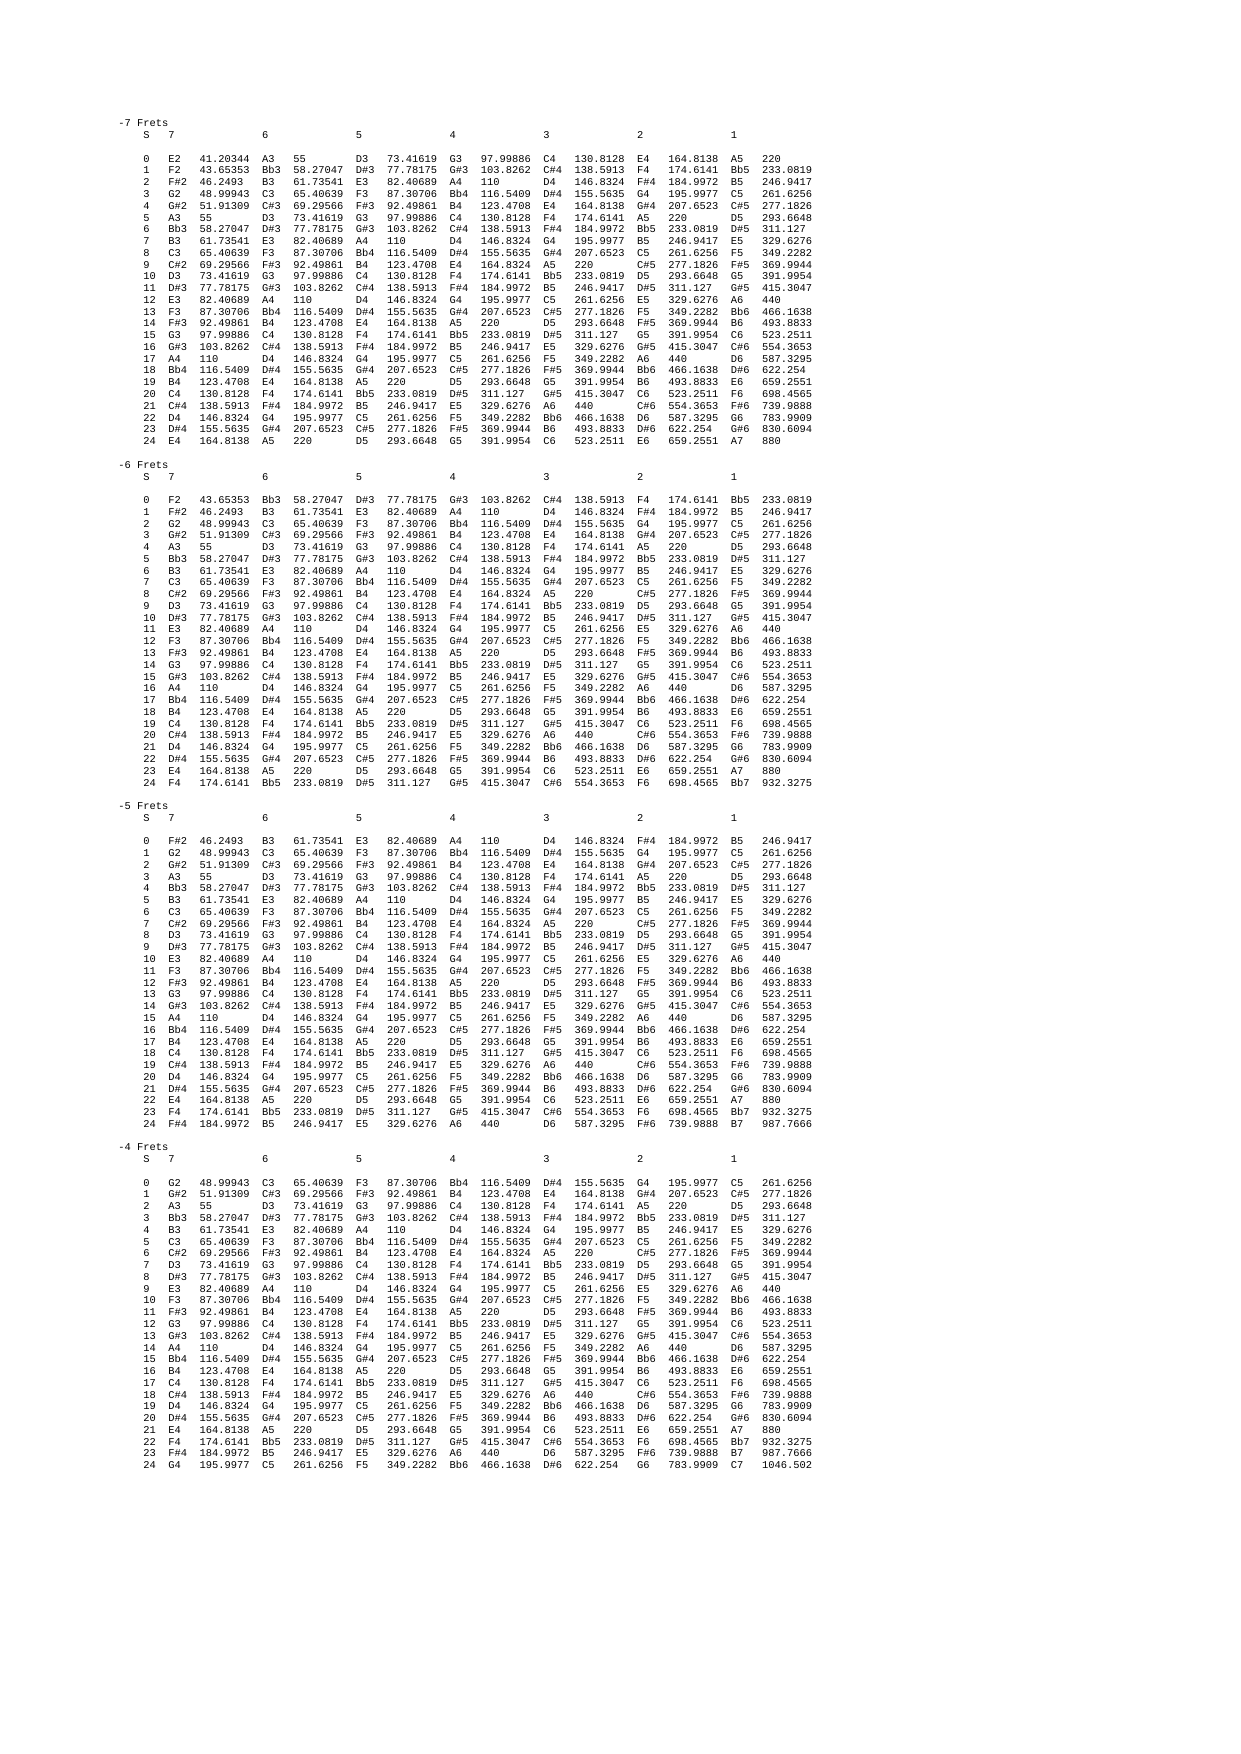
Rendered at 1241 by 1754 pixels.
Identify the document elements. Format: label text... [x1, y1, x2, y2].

text 4 A3 55 D3 73.41619 G3 97.99886 C4 130.8128 F4 174.6141 A5 220 D5 293.6648 [118, 542, 1122, 554]
text 16 Bb4 116.5409 D#4 155.5635 G#4 207.6523 C#5 277.1826 F#5 369.9944 Bb6 466.1638 D#6 622.254 [118, 1024, 1122, 1036]
text 9 C#2 69.29566 F#3 92.49861 B4 123.4708 E4 164.8324 A5 220 C#5 277.1826 F#5 369.9944 [118, 259, 1122, 271]
text 10 D#3 77.78175 G#3 103.8262 C#4 138.5913 F#4 184.9972 B5 246.9417 D#5 311.127 G#5 415.3047 [118, 612, 1122, 624]
text 22 E4 164.8138 A5 220 D5 293.6648 G5 391.9954 C6 523.2511 E6 659.2551 A7 880 [118, 1095, 1122, 1107]
text 10 D3 73.41619 G3 97.99886 C4 130.8128 F4 174.6141 Bb5 233.0819 D5 293.6648 G5 391.9954 [118, 271, 1122, 283]
text 17 B4 123.4708 E4 164.8138 A5 220 D5 293.6648 G5 391.9954 B6 493.8833 E6 659.2551 [118, 1036, 1122, 1048]
text 19 D4 146.8324 G4 195.9977 C5 261.6256 F5 349.2282 Bb6 466.1638 D6 587.3295 G6 783.9909 [118, 1401, 1122, 1413]
text 9 D3 73.41619 G3 97.99886 C4 130.8128 F4 174.6141 Bb5 233.0819 D5 293.6648 G5 391.9954 [118, 601, 1122, 612]
text 4 B3 61.73541 E3 82.40689 A4 110 D4 146.8324 G4 195.9977 B5 246.9417 E5 329.6276 [118, 1224, 1122, 1236]
text 15 Bb4 116.5409 D#4 155.5635 G#4 207.6523 C#5 277.1826 F#5 369.9944 Bb6 466.1638 D#6 622.254 [118, 1354, 1122, 1366]
text S 7 6 5 4 3 2 1 [118, 471, 1122, 483]
text 24 F#4 184.9972 B5 246.9417 E5 329.6276 A6 440 D6 587.3295 F#6 739.9888 B7 987.7666 [118, 1119, 1122, 1130]
text 6 C3 65.40639 F3 87.30706 Bb4 116.5409 D#4 155.5635 G#4 207.6523 C5 261.6256 F5 349.2282 [118, 907, 1122, 918]
text 7 B3 61.73541 E3 82.40689 A4 110 D4 146.8324 G4 195.9977 B5 246.9417 E5 329.6276 [118, 236, 1122, 248]
text 10 E3 82.40689 A4 110 D4 146.8324 G4 195.9977 C5 261.6256 E5 329.6276 A6 440 [118, 954, 1122, 966]
text -5 Frets [118, 801, 1122, 813]
text 1 F2 43.65353 Bb3 58.27047 D#3 77.78175 G#3 103.8262 C#4 138.5913 F4 174.6141 Bb5 233.0819 [118, 165, 1122, 177]
text 20 D4 146.8324 G4 195.9977 C5 261.6256 F5 349.2282 Bb6 466.1638 D6 587.3295 G6 783.9909 [118, 1072, 1122, 1083]
text 8 D3 73.41619 G3 97.99886 C4 130.8128 F4 174.6141 Bb5 233.0819 D5 293.6648 G5 391.9954 [118, 930, 1122, 942]
text 12 E3 82.40689 A4 110 D4 146.8324 G4 195.9977 C5 261.6256 E5 329.6276 A6 440 [118, 295, 1122, 306]
text 6 C#2 69.29566 F#3 92.49861 B4 123.4708 E4 164.8324 A5 220 C#5 277.1826 F#5 369.9944 [118, 1248, 1122, 1260]
text 14 G3 97.99886 C4 130.8128 F4 174.6141 Bb5 233.0819 D#5 311.127 G5 391.9954 C6 523.2511 [118, 659, 1122, 671]
text 8 C#2 69.29566 F#3 92.49861 B4 123.4708 E4 164.8324 A5 220 C#5 277.1826 F#5 369.9944 [118, 589, 1122, 601]
text 20 C#4 138.5913 F#4 184.9972 B5 246.9417 E5 329.6276 A6 440 C#6 554.3653 F#6 739.9888 [118, 730, 1122, 742]
text 1 F#2 46.2493 B3 61.73541 E3 82.40689 A4 110 D4 146.8324 F#4 184.9972 B5 246.9417 [118, 507, 1122, 518]
text 2 F#2 46.2493 B3 61.73541 E3 82.40689 A4 110 D4 146.8324 F#4 184.9972 B5 246.9417 [118, 177, 1122, 189]
text 2 A3 55 D3 73.41619 G3 97.99886 C4 130.8128 F4 174.6141 A5 220 D5 293.6648 [118, 1201, 1122, 1213]
text 6 Bb3 58.27047 D#3 77.78175 G#3 103.8262 C#4 138.5913 F#4 184.9972 Bb5 233.0819 D#5 311.127 [118, 224, 1122, 236]
text 22 D4 146.8324 G4 195.9977 C5 261.6256 F5 349.2282 Bb6 466.1638 D6 587.3295 G6 783.9909 [118, 412, 1122, 424]
text 21 D4 146.8324 G4 195.9977 C5 261.6256 F5 349.2282 Bb6 466.1638 D6 587.3295 G6 783.9909 [118, 742, 1122, 754]
text 21 D#4 155.5635 G#4 207.6523 C#5 277.1826 F#5 369.9944 B6 493.8833 D#6 622.254 G#6 830.6094 [118, 1083, 1122, 1095]
text 8 C3 65.40639 F3 87.30706 Bb4 116.5409 D#4 155.5635 G#4 207.6523 C5 261.6256 F5 349.2282 [118, 248, 1122, 259]
text 23 F4 174.6141 Bb5 233.0819 D#5 311.127 G#5 415.3047 C#6 554.3653 F6 698.4565 Bb7 932.3275 [118, 1107, 1122, 1119]
text -4 Frets [118, 1142, 1122, 1154]
text 0 G2 48.99943 C3 65.40639 F3 87.30706 Bb4 116.5409 D#4 155.5635 G4 195.9977 C5 261.6256 [118, 1177, 1122, 1189]
text S 7 6 5 4 3 2 1 [118, 1154, 1122, 1166]
text 11 D#3 77.78175 G#3 103.8262 C#4 138.5913 F#4 184.9972 B5 246.9417 D#5 311.127 G#5 415.3047 [118, 283, 1122, 295]
text 11 F3 87.30706 Bb4 116.5409 D#4 155.5635 G#4 207.6523 C#5 277.1826 F5 349.2282 Bb6 466.1638 [118, 966, 1122, 977]
text 18 Bb4 116.5409 D#4 155.5635 G#4 207.6523 C#5 277.1826 F#5 369.9944 Bb6 466.1638 D#6 622.254 [118, 365, 1122, 377]
text 3 A3 55 D3 73.41619 G3 97.99886 C4 130.8128 F4 174.6141 A5 220 D5 293.6648 [118, 871, 1122, 883]
text 1 G2 48.99943 C3 65.40639 F3 87.30706 Bb4 116.5409 D#4 155.5635 G4 195.9977 C5 261.6256 [118, 848, 1122, 860]
text 7 C#2 69.29566 F#3 92.49861 B4 123.4708 E4 164.8324 A5 220 C#5 277.1826 F#5 369.9944 [118, 918, 1122, 930]
text 15 A4 110 D4 146.8324 G4 195.9977 C5 261.6256 F5 349.2282 A6 440 D6 587.3295 [118, 1013, 1122, 1024]
text 5 A3 55 D3 73.41619 G3 97.99886 C4 130.8128 F4 174.6141 A5 220 D5 293.6648 [118, 212, 1122, 224]
text 2 G2 48.99943 C3 65.40639 F3 87.30706 Bb4 116.5409 D#4 155.5635 G4 195.9977 C5 261.6256 [118, 518, 1122, 530]
text 5 C3 65.40639 F3 87.30706 Bb4 116.5409 D#4 155.5635 G#4 207.6523 C5 261.6256 F5 349.2282 [118, 1236, 1122, 1248]
text S 7 6 5 4 3 2 1 [118, 813, 1122, 824]
text 22 D#4 155.5635 G#4 207.6523 C#5 277.1826 F#5 369.9944 B6 493.8833 D#6 622.254 G#6 830.6094 [118, 754, 1122, 766]
text 1 G#2 51.91309 C#3 69.29566 F#3 92.49861 B4 123.4708 E4 164.8138 G#4 207.6523 C#5 277.1826 [118, 1189, 1122, 1201]
text 17 Bb4 116.5409 D#4 155.5635 G#4 207.6523 C#5 277.1826 F#5 369.9944 Bb6 466.1638 D#6 622.254 [118, 695, 1122, 707]
text 13 F3 87.30706 Bb4 116.5409 D#4 155.5635 G#4 207.6523 C#5 277.1826 F5 349.2282 Bb6 466.1638 [118, 306, 1122, 318]
text 20 C4 130.8128 F4 174.6141 Bb5 233.0819 D#5 311.127 G#5 415.3047 C6 523.2511 F6 698.4565 [118, 389, 1122, 401]
text 4 Bb3 58.27047 D#3 77.78175 G#3 103.8262 C#4 138.5913 F#4 184.9972 Bb5 233.0819 D#5 311.127 [118, 883, 1122, 895]
text 12 F#3 92.49861 B4 123.4708 E4 164.8138 A5 220 D5 293.6648 F#5 369.9944 B6 493.8833 [118, 977, 1122, 989]
text 11 F#3 92.49861 B4 123.4708 E4 164.8138 A5 220 D5 293.6648 F#5 369.9944 B6 493.8833 [118, 1307, 1122, 1319]
text 8 D#3 77.78175 G#3 103.8262 C#4 138.5913 F#4 184.9972 B5 246.9417 D#5 311.127 G#5 415.3047 [118, 1272, 1122, 1283]
text 21 E4 164.8138 A5 220 D5 293.6648 G5 391.9954 C6 523.2511 E6 659.2551 A7 880 [118, 1425, 1122, 1436]
text 17 C4 130.8128 F4 174.6141 Bb5 233.0819 D#5 311.127 G#5 415.3047 C6 523.2511 F6 698.4565 [118, 1378, 1122, 1389]
text 9 D#3 77.78175 G#3 103.8262 C#4 138.5913 F#4 184.9972 B5 246.9417 D#5 311.127 G#5 415.3047 [118, 942, 1122, 954]
text 13 F#3 92.49861 B4 123.4708 E4 164.8138 A5 220 D5 293.6648 F#5 369.9944 B6 493.8833 [118, 648, 1122, 659]
text 13 G3 97.99886 C4 130.8128 F4 174.6141 Bb5 233.0819 D#5 311.127 G5 391.9954 C6 523.2511 [118, 989, 1122, 1001]
text 19 C#4 138.5913 F#4 184.9972 B5 246.9417 E5 329.6276 A6 440 C#6 554.3653 F#6 739.9888 [118, 1060, 1122, 1072]
text 0 F#2 46.2493 B3 61.73541 E3 82.40689 A4 110 D4 146.8324 F#4 184.9972 B5 246.9417 [118, 836, 1122, 848]
text 0 E2 41.20344 A3 55 D3 73.41619 G3 97.99886 C4 130.8128 E4 164.8138 A5 220 [118, 153, 1122, 165]
text 18 B4 123.4708 E4 164.8138 A5 220 D5 293.6648 G5 391.9954 B6 493.8833 E6 659.2551 [118, 707, 1122, 718]
text 12 F3 87.30706 Bb4 116.5409 D#4 155.5635 G#4 207.6523 C#5 277.1826 F5 349.2282 Bb6 466.1638 [118, 636, 1122, 648]
text -7 Frets [118, 118, 1122, 130]
text 14 F#3 92.49861 B4 123.4708 E4 164.8138 A5 220 D5 293.6648 F#5 369.9944 B6 493.8833 [118, 318, 1122, 330]
text 3 G2 48.99943 C3 65.40639 F3 87.30706 Bb4 116.5409 D#4 155.5635 G4 195.9977 C5 261.6256 [118, 189, 1122, 201]
text 9 E3 82.40689 A4 110 D4 146.8324 G4 195.9977 C5 261.6256 E5 329.6276 A6 440 [118, 1283, 1122, 1295]
text 22 F4 174.6141 Bb5 233.0819 D#5 311.127 G#5 415.3047 C#6 554.3653 F6 698.4565 Bb7 932.3275 [118, 1436, 1122, 1448]
text 19 C4 130.8128 F4 174.6141 Bb5 233.0819 D#5 311.127 G#5 415.3047 C6 523.2511 F6 698.4565 [118, 718, 1122, 730]
text 16 G#3 103.8262 C#4 138.5913 F#4 184.9972 B5 246.9417 E5 329.6276 G#5 415.3047 C#6 554.3653 [118, 342, 1122, 353]
text 11 E3 82.40689 A4 110 D4 146.8324 G4 195.9977 C5 261.6256 E5 329.6276 A6 440 [118, 624, 1122, 636]
text 0 F2 43.65353 Bb3 58.27047 D#3 77.78175 G#3 103.8262 C#4 138.5913 F4 174.6141 Bb5 233.0819 [118, 495, 1122, 507]
text 12 G3 97.99886 C4 130.8128 F4 174.6141 Bb5 233.0819 D#5 311.127 G5 391.9954 C6 523.2511 [118, 1319, 1122, 1331]
text 4 G#2 51.91309 C#3 69.29566 F#3 92.49861 B4 123.4708 E4 164.8138 G#4 207.6523 C#5 277.1826 [118, 201, 1122, 212]
text 15 G3 97.99886 C4 130.8128 F4 174.6141 Bb5 233.0819 D#5 311.127 G5 391.9954 C6 523.2511 [118, 330, 1122, 342]
text 23 E4 164.8138 A5 220 D5 293.6648 G5 391.9954 C6 523.2511 E6 659.2551 A7 880 [118, 766, 1122, 777]
text 19 B4 123.4708 E4 164.8138 A5 220 D5 293.6648 G5 391.9954 B6 493.8833 E6 659.2551 [118, 377, 1122, 389]
text 5 B3 61.73541 E3 82.40689 A4 110 D4 146.8324 G4 195.9977 B5 246.9417 E5 329.6276 [118, 895, 1122, 907]
text 17 A4 110 D4 146.8324 G4 195.9977 C5 261.6256 F5 349.2282 A6 440 D6 587.3295 [118, 353, 1122, 365]
text -6 Frets [118, 459, 1122, 471]
text 24 G4 195.9977 C5 261.6256 F5 349.2282 Bb6 466.1638 D#6 622.254 G6 783.9909 C7 1046.502 [118, 1460, 1122, 1472]
text 7 C3 65.40639 F3 87.30706 Bb4 116.5409 D#4 155.5635 G#4 207.6523 C5 261.6256 F5 349.2282 [118, 577, 1122, 589]
text 10 F3 87.30706 Bb4 116.5409 D#4 155.5635 G#4 207.6523 C#5 277.1826 F5 349.2282 Bb6 466.1638 [118, 1295, 1122, 1307]
text 13 G#3 103.8262 C#4 138.5913 F#4 184.9972 B5 246.9417 E5 329.6276 G#5 415.3047 C#6 554.3653 [118, 1331, 1122, 1342]
text 24 F4 174.6141 Bb5 233.0819 D#5 311.127 G#5 415.3047 C#6 554.3653 F6 698.4565 Bb7 932.3275 [118, 777, 1122, 789]
text 18 C4 130.8128 F4 174.6141 Bb5 233.0819 D#5 311.127 G#5 415.3047 C6 523.2511 F6 698.4565 [118, 1048, 1122, 1060]
text 7 D3 73.41619 G3 97.99886 C4 130.8128 F4 174.6141 Bb5 233.0819 D5 293.6648 G5 391.9954 [118, 1260, 1122, 1272]
text 5 Bb3 58.27047 D#3 77.78175 G#3 103.8262 C#4 138.5913 F#4 184.9972 Bb5 233.0819 D#5 311.127 [118, 554, 1122, 565]
text 14 A4 110 D4 146.8324 G4 195.9977 C5 261.6256 F5 349.2282 A6 440 D6 587.3295 [118, 1342, 1122, 1354]
text 3 Bb3 58.27047 D#3 77.78175 G#3 103.8262 C#4 138.5913 F#4 184.9972 Bb5 233.0819 D#5 311.127 [118, 1213, 1122, 1224]
text 2 G#2 51.91309 C#3 69.29566 F#3 92.49861 B4 123.4708 E4 164.8138 G#4 207.6523 C#5 277.1826 [118, 860, 1122, 871]
text 23 F#4 184.9972 B5 246.9417 E5 329.6276 A6 440 D6 587.3295 F#6 739.9888 B7 987.7666 [118, 1448, 1122, 1460]
text 3 G#2 51.91309 C#3 69.29566 F#3 92.49861 B4 123.4708 E4 164.8138 G#4 207.6523 C#5 277.1826 [118, 530, 1122, 542]
text 15 G#3 103.8262 C#4 138.5913 F#4 184.9972 B5 246.9417 E5 329.6276 G#5 415.3047 C#6 554.3653 [118, 671, 1122, 683]
text 14 G#3 103.8262 C#4 138.5913 F#4 184.9972 B5 246.9417 E5 329.6276 G#5 415.3047 C#6 554.3653 [118, 1001, 1122, 1013]
text 24 E4 164.8138 A5 220 D5 293.6648 G5 391.9954 C6 523.2511 E6 659.2551 A7 880 [118, 436, 1122, 448]
text 23 D#4 155.5635 G#4 207.6523 C#5 277.1826 F#5 369.9944 B6 493.8833 D#6 622.254 G#6 830.6094 [118, 424, 1122, 436]
text 6 B3 61.73541 E3 82.40689 A4 110 D4 146.8324 G4 195.9977 B5 246.9417 E5 329.6276 [118, 565, 1122, 577]
text 20 D#4 155.5635 G#4 207.6523 C#5 277.1826 F#5 369.9944 B6 493.8833 D#6 622.254 G#6 830.6094 [118, 1413, 1122, 1425]
text 16 A4 110 D4 146.8324 G4 195.9977 C5 261.6256 F5 349.2282 A6 440 D6 587.3295 [118, 683, 1122, 695]
text S 7 6 5 4 3 2 1 [118, 130, 1122, 142]
text 21 C#4 138.5913 F#4 184.9972 B5 246.9417 E5 329.6276 A6 440 C#6 554.3653 F#6 739.9888 [118, 401, 1122, 412]
text 16 B4 123.4708 E4 164.8138 A5 220 D5 293.6648 G5 391.9954 B6 493.8833 E6 659.2551 [118, 1366, 1122, 1378]
text 18 C#4 138.5913 F#4 184.9972 B5 246.9417 E5 329.6276 A6 440 C#6 554.3653 F#6 739.9888 [118, 1389, 1122, 1401]
